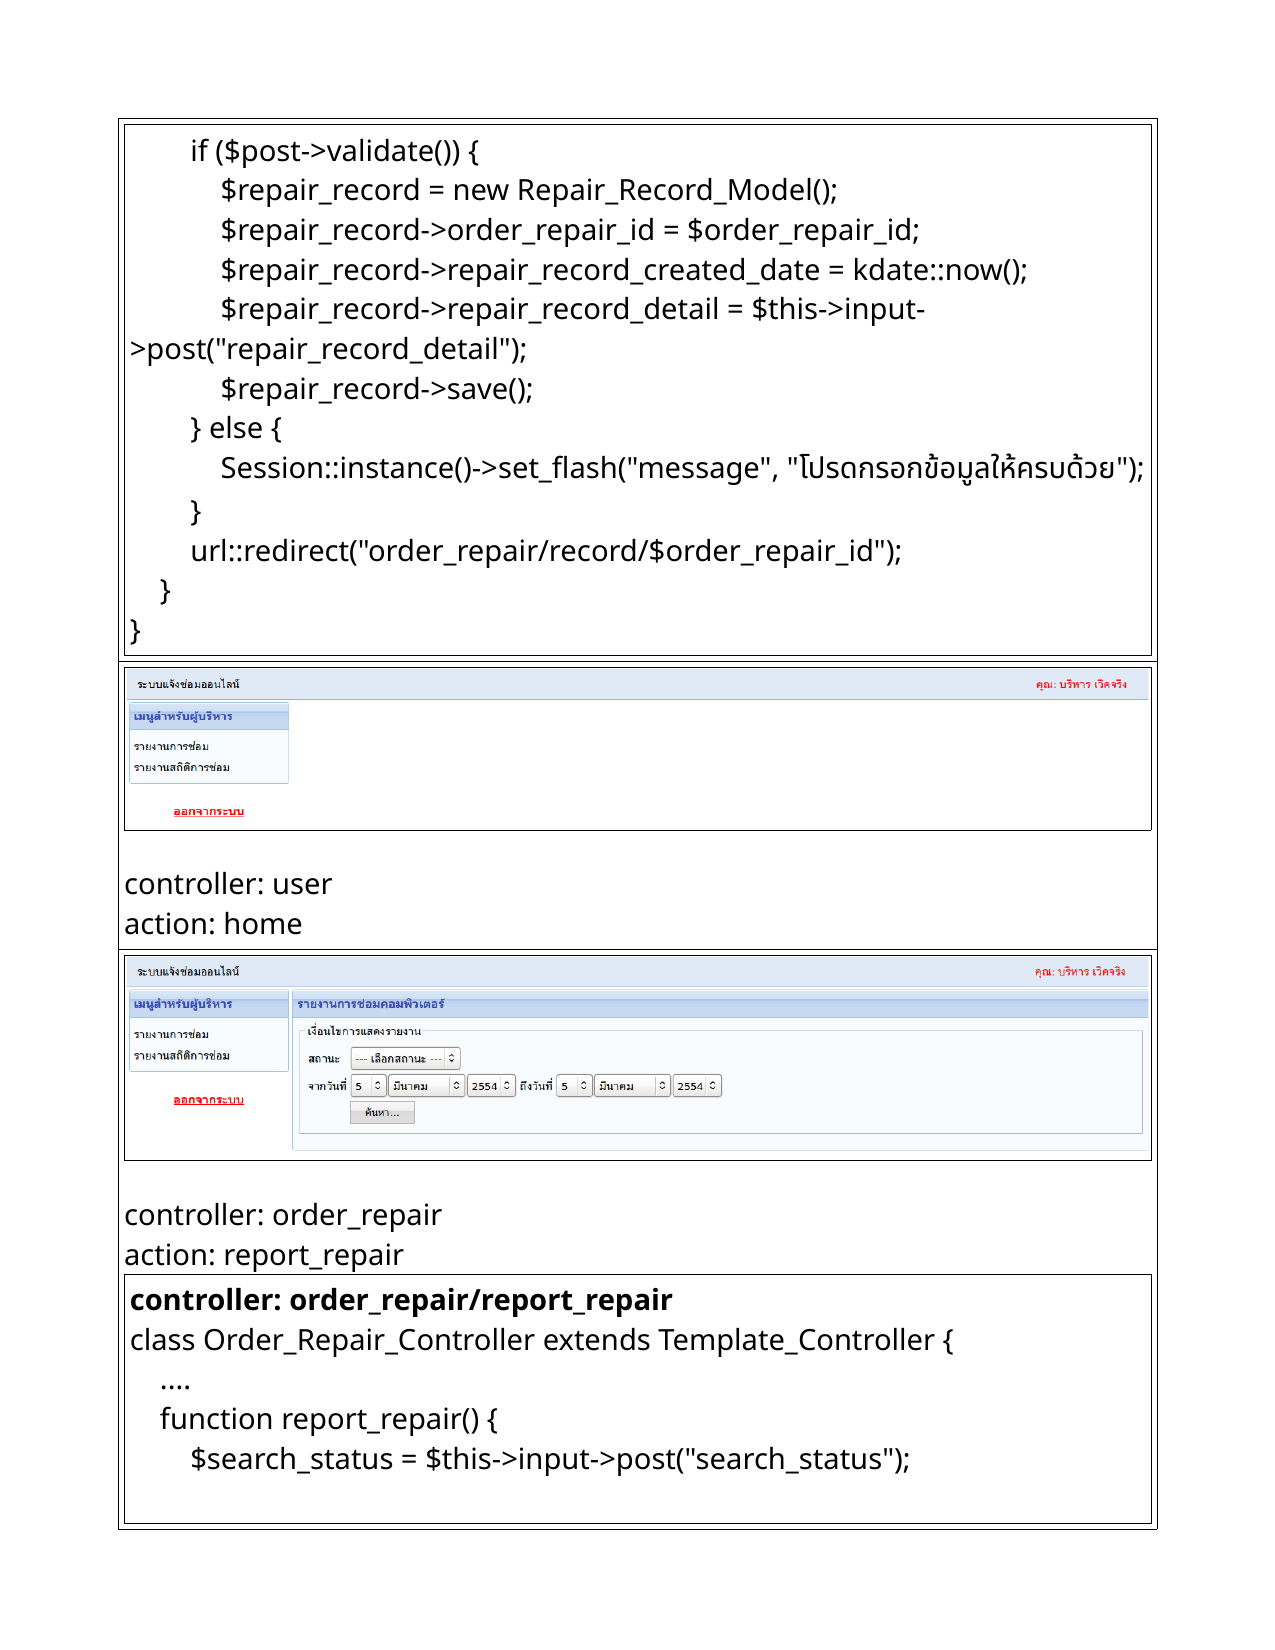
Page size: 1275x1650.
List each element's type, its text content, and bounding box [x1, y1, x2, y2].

table_cell [119, 119, 1157, 661]
table_cell controller: user action: home [119, 662, 1157, 949]
table_cell if ($post->validate()) { $repair_record = new Repair_Record_Model(); $repair_record->order_repair_id = $order_repair_id; $repair_record->repair_record_created_date = kdate::now(); $repair_record->repair_record_detail = $this->input->post("repair_record_detail"); $repair_record->save(); } else { Session::instance()->set_flash("message", "โปรดกรอกข้อมูลให้ครบด้วย"); } url::redirect("order_repair/record/$order_repair_id"); } } [125, 125, 1151, 655]
table_header controller: order_repair/report_repair class Order_Repair_Controller extends Template_Controller { .... function report_repair() { $search_status = $this->input->post("search_status"); [125, 1275, 1151, 1523]
picture [127, 669, 1149, 827]
table_cell controller: order_repair action: report_repair [119, 1158, 1157, 1529]
table_cell [119, 950, 1157, 1157]
picture [127, 957, 1149, 1158]
